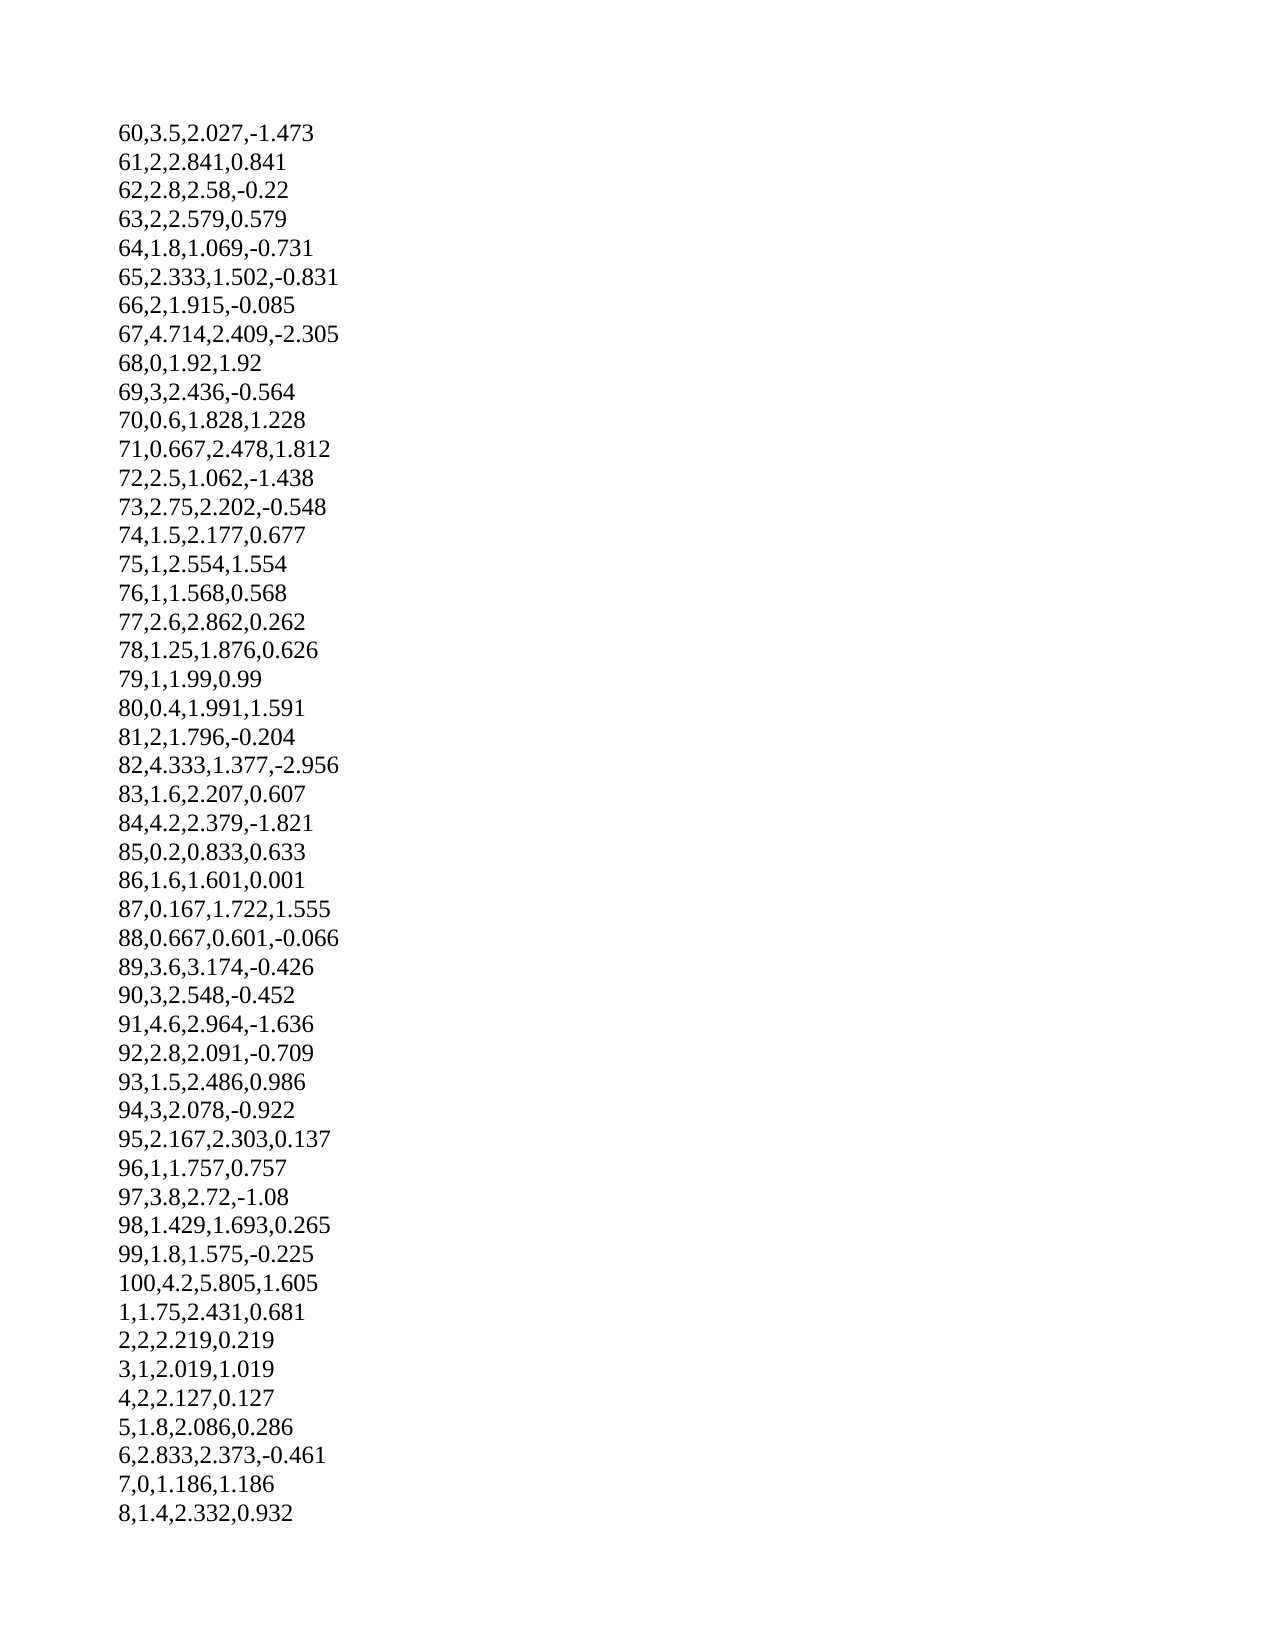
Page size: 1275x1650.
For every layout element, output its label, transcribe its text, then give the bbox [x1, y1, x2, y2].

text 2,2,2.219,0.219 [118, 1326, 1157, 1354]
text 79,1,1.99,0.99 [118, 664, 1157, 693]
text 71,0.667,2.478,1.812 [118, 434, 1157, 463]
text 81,2,1.796,-0.204 [118, 722, 1157, 751]
text 89,3.6,3.174,-0.426 [118, 952, 1157, 981]
text 87,0.167,1.722,1.555 [118, 894, 1157, 923]
text 4,2,2.127,0.127 [118, 1383, 1157, 1412]
text 83,1.6,2.207,0.607 [118, 779, 1157, 808]
text 88,0.667,0.601,-0.066 [118, 923, 1157, 952]
text 90,3,2.548,-0.452 [118, 981, 1157, 1009]
text 3,1,2.019,1.019 [118, 1354, 1157, 1383]
text 97,3.8,2.72,-1.08 [118, 1182, 1157, 1211]
text 65,2.333,1.502,-0.831 [118, 262, 1157, 291]
text 75,1,2.554,1.554 [118, 549, 1157, 578]
text 93,1.5,2.486,0.986 [118, 1067, 1157, 1096]
text 68,0,1.92,1.92 [118, 348, 1157, 377]
text 76,1,1.568,0.568 [118, 578, 1157, 607]
text 96,1,1.757,0.757 [118, 1153, 1157, 1182]
text 94,3,2.078,-0.922 [118, 1096, 1157, 1124]
text 62,2.8,2.58,-0.22 [118, 176, 1157, 204]
text 77,2.6,2.862,0.262 [118, 607, 1157, 636]
text 1,1.75,2.431,0.681 [118, 1297, 1157, 1326]
text 7,0,1.186,1.186 [118, 1469, 1157, 1498]
text 61,2,2.841,0.841 [118, 147, 1157, 176]
text 70,0.6,1.828,1.228 [118, 406, 1157, 434]
text 60,3.5,2.027,-1.473 [118, 118, 1157, 147]
text 78,1.25,1.876,0.626 [118, 636, 1157, 664]
text 85,0.2,0.833,0.633 [118, 837, 1157, 866]
text 64,1.8,1.069,-0.731 [118, 233, 1157, 262]
text 72,2.5,1.062,-1.438 [118, 463, 1157, 492]
text 86,1.6,1.601,0.001 [118, 866, 1157, 894]
text 99,1.8,1.575,-0.225 [118, 1239, 1157, 1268]
text 69,3,2.436,-0.564 [118, 377, 1157, 406]
text 63,2,2.579,0.579 [118, 204, 1157, 233]
text 95,2.167,2.303,0.137 [118, 1124, 1157, 1153]
text 98,1.429,1.693,0.265 [118, 1211, 1157, 1239]
text 92,2.8,2.091,-0.709 [118, 1038, 1157, 1067]
text 6,2.833,2.373,-0.461 [118, 1441, 1157, 1469]
text 73,2.75,2.202,-0.548 [118, 492, 1157, 521]
text 8,1.4,2.332,0.932 [118, 1498, 1157, 1527]
text 5,1.8,2.086,0.286 [118, 1412, 1157, 1441]
text 100,4.2,5.805,1.605 [118, 1268, 1157, 1297]
text 67,4.714,2.409,-2.305 [118, 319, 1157, 348]
text 84,4.2,2.379,-1.821 [118, 808, 1157, 837]
text 66,2,1.915,-0.085 [118, 291, 1157, 319]
text 82,4.333,1.377,-2.956 [118, 751, 1157, 779]
text 74,1.5,2.177,0.677 [118, 521, 1157, 549]
text 91,4.6,2.964,-1.636 [118, 1009, 1157, 1038]
text 80,0.4,1.991,1.591 [118, 693, 1157, 722]
